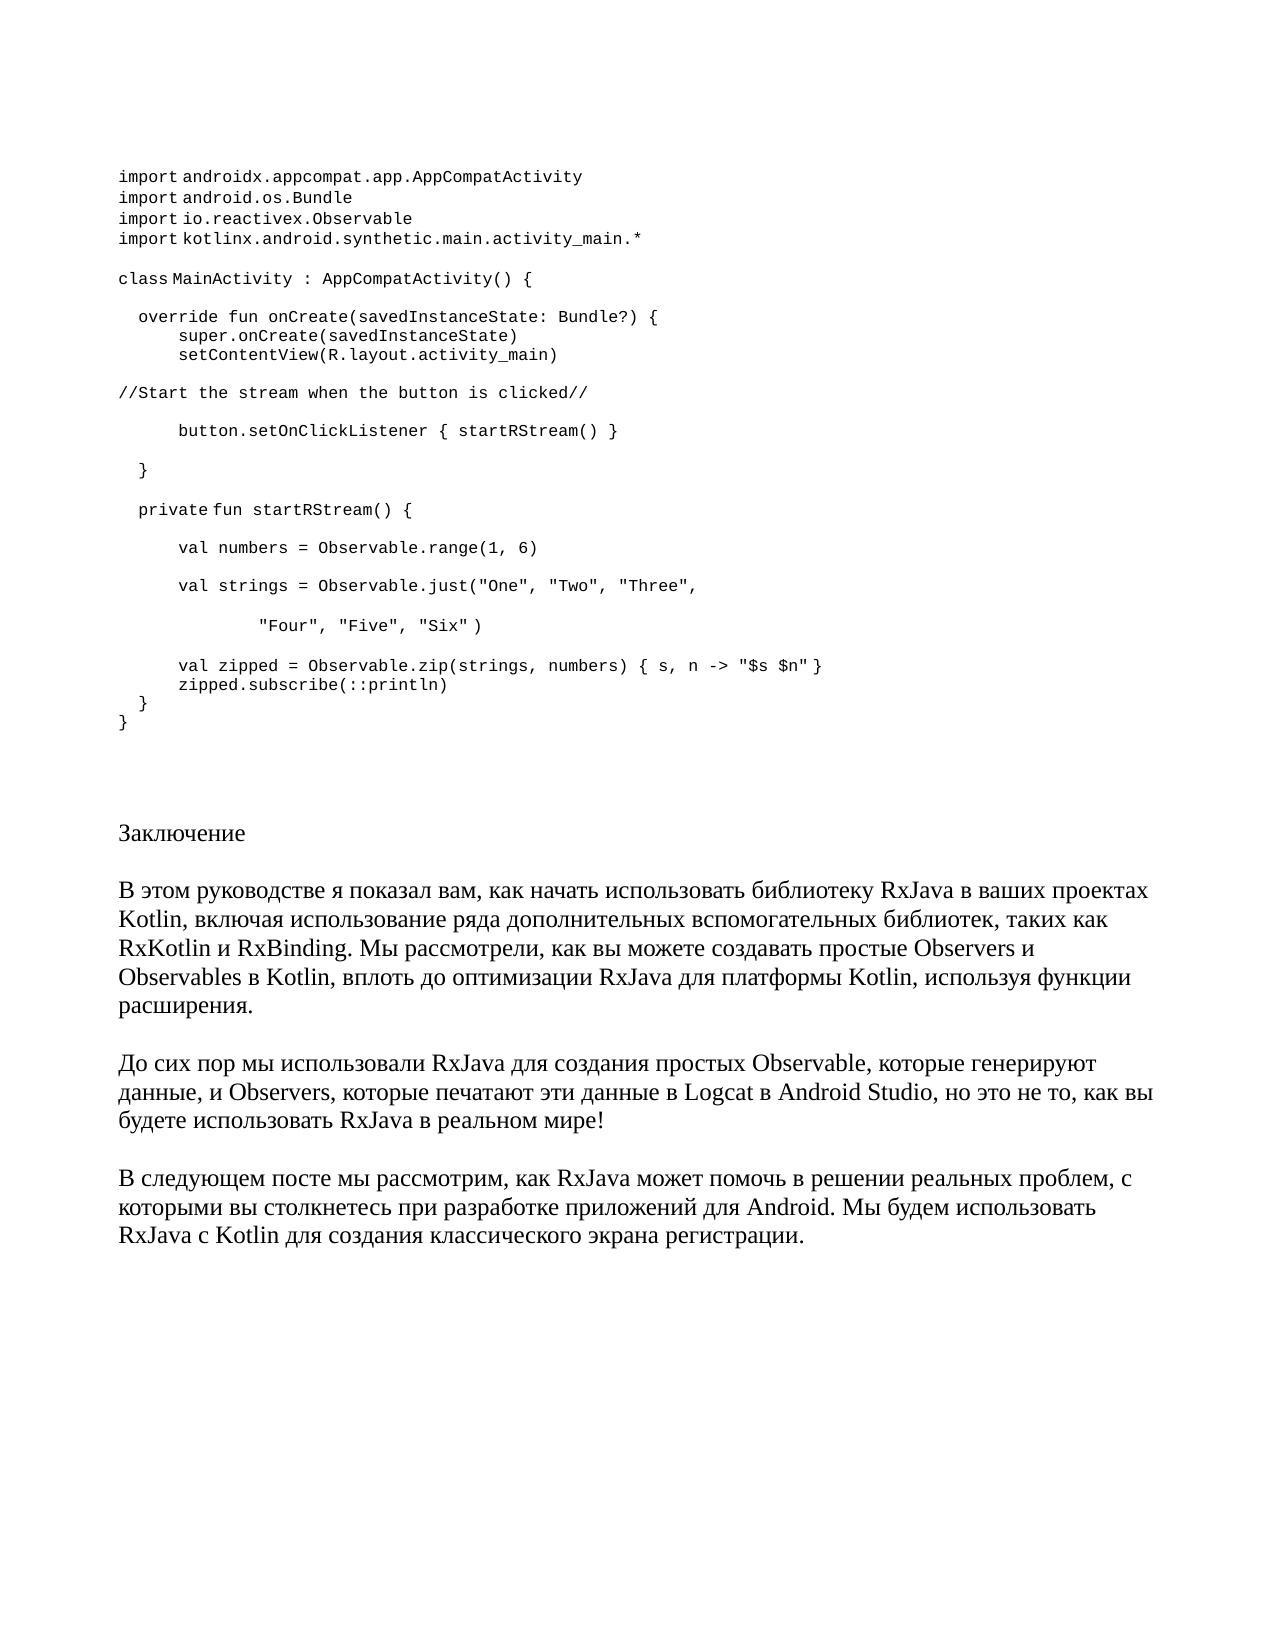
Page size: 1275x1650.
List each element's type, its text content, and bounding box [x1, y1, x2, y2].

text //Start the stream when the button is clicked// [118, 384, 1157, 403]
text button.setOnClickListener { startRStream() } [118, 422, 1157, 441]
text } [118, 695, 1157, 714]
text setContentView(R.layout.activity_main) [118, 346, 1157, 365]
text val strings = Observable.just("One", "Two", "Three", [118, 578, 1157, 597]
text В этом руководстве я показал вам, как начать использовать библиотеку RxJava в ваших проектах Kotlin, включая использование ряда дополнительных вспомогательных библиотек, таких как RxKotlin и RxBinding. Мы рассмотрели, как вы можете создавать простые Observers и Observables в Kotlin, вплоть до оптимизации RxJava для платформы Kotlin, используя функции расширения. [118, 876, 1157, 1019]
text private fun startRStream() { [118, 500, 1157, 521]
text } [118, 714, 1157, 733]
text val zipped = Observable.zip(strings, numbers) { s, n -> "$s $n" } [118, 656, 1157, 676]
text import kotlinx.android.synthetic.main.activity_main.* [118, 229, 1157, 250]
text import android.os.Bundle [118, 188, 1157, 208]
text super.onCreate(savedInstanceState) [118, 327, 1157, 346]
text } [118, 462, 1157, 481]
text В следующем посте мы рассмотрим, как RxJava может помочь в решении реальных проблем, с которыми вы столкнетесь при разработке приложений для Android. Мы будем использовать RxJava с Kotlin для создания классического экрана регистрации. [118, 1163, 1157, 1249]
text "Four", "Five", "Six" ) [118, 616, 1157, 636]
text До сих пор мы использовали RxJava для создания простых Observable, которые генерируют данные, и Observers, которые печатают эти данные в Logcat в Android Studio, но это не то, как вы будете использовать RxJava в реальном мире! [118, 1048, 1157, 1134]
text Заключение [118, 818, 1157, 847]
text override fun onCreate(savedInstanceState: Bundle?) { [118, 309, 1157, 327]
text class MainActivity : AppCompatActivity() { [118, 269, 1157, 289]
text zipped.subscribe(::println) [118, 676, 1157, 695]
text import androidx.appcompat.app.AppCompatActivity [118, 167, 1157, 188]
text import io.reactivex.Observable [118, 208, 1157, 229]
text val numbers = Observable.range(1, 6) [118, 540, 1157, 558]
